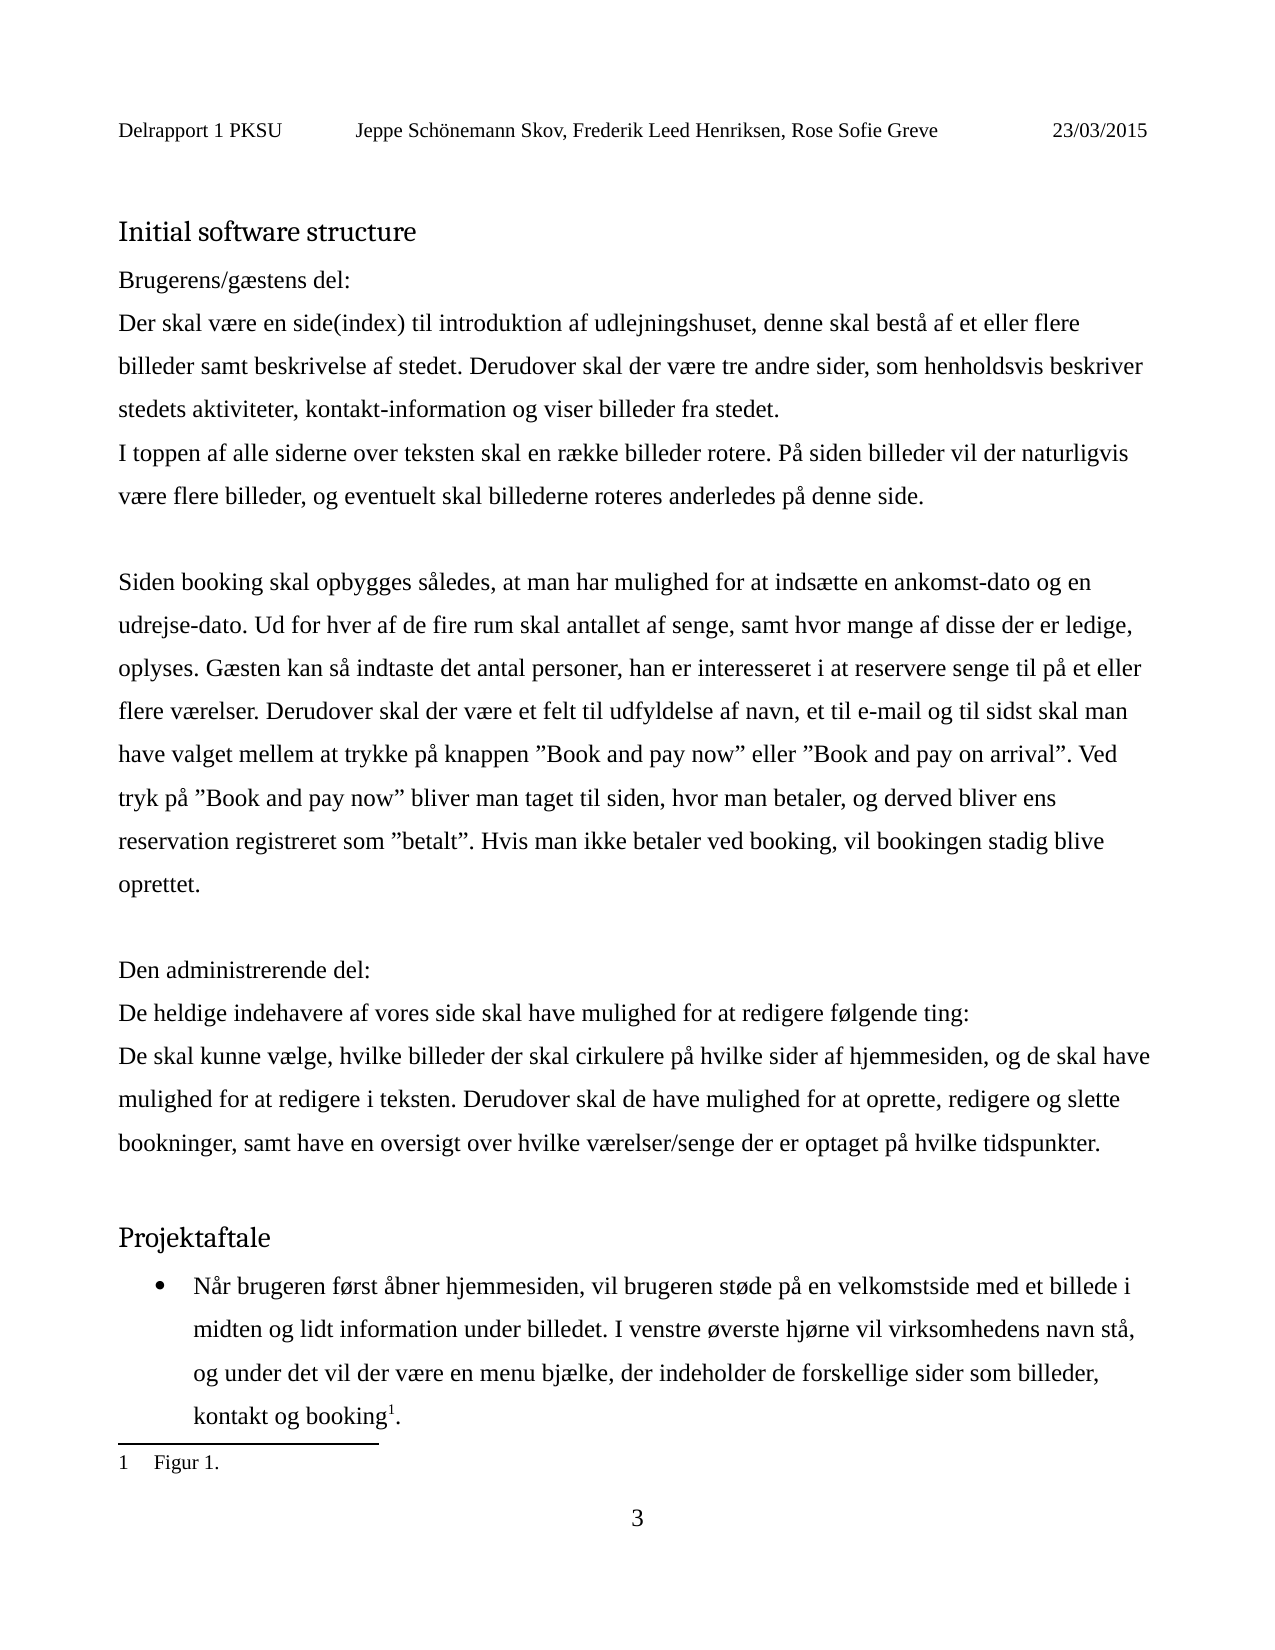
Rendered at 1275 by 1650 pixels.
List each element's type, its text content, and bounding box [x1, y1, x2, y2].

text I toppen af alle siderne over teksten skal en række billeder rotere. På siden billeder vil der naturligvis være flere billeder, og eventuelt skal billederne roteres anderledes på denne side. [118, 438, 1157, 509]
list Når brugeren først åbner hjemmesiden, vil brugeren støde på en velkomstside med et billede i midten og lidt information under billedet. I venstre øverste hjørne vil virksomhedens navn stå, og under det vil der være en menu bjælke, der indeholder de forskellige sider som billeder, kontakt og booking. [156, 1271, 1157, 1429]
text De heldige indehavere af vores side skal have mulighed for at redigere følgende ting: [118, 998, 1157, 1027]
text Brugerens/gæstens del: [118, 265, 1157, 294]
text Projektaftale [118, 1221, 1157, 1254]
text Siden booking skal opbygges således, at man har mulighed for at indsætte en ankomst-dato og en udrejse-dato. Ud for hver af de fire rum skal antallet af senge, samt hvor mange af disse der er ledige, oplyses. Gæsten kan så indtaste det antal personer, han er interesseret i at reservere senge til på et eller flere værelser. Derudover skal der være et felt til udfyldelse af navn, et til e-mail og til sidst skal man have valget mellem at trykke på knappen ”Book and pay now” eller ”Book and pay on arrival”. Ved tryk på ”Book and pay now” bliver man taget til siden, hvor man betaler, og derved bliver ens reservation registreret som ”betalt”. Hvis man ikke betaler ved booking, vil bookingen stadig blive oprettet. [118, 567, 1157, 898]
list Figur 1. [118, 1449, 1157, 1474]
text Der skal være en side(index) til introduktion af udlejningshuset, denne skal bestå af et eller flere billeder samt beskrivelse af stedet. Derudover skal der være tre andre sider, som henholdsvis beskriver stedets aktiviteter, kontakt-information og viser billeder fra stedet. [118, 308, 1157, 423]
text De skal kunne vælge, hvilke billeder der skal cirkulere på hvilke sider af hjemmesiden, og de skal have mulighed for at redigere i teksten. Derudover skal de have mulighed for at oprette, redigere og slette bookninger, samt have en oversigt over hvilke værelser/senge der er optaget på hvilke tidspunkter. [118, 1041, 1157, 1156]
text Initial software structure [118, 215, 1157, 248]
text Den administrerende del: [118, 955, 1157, 984]
